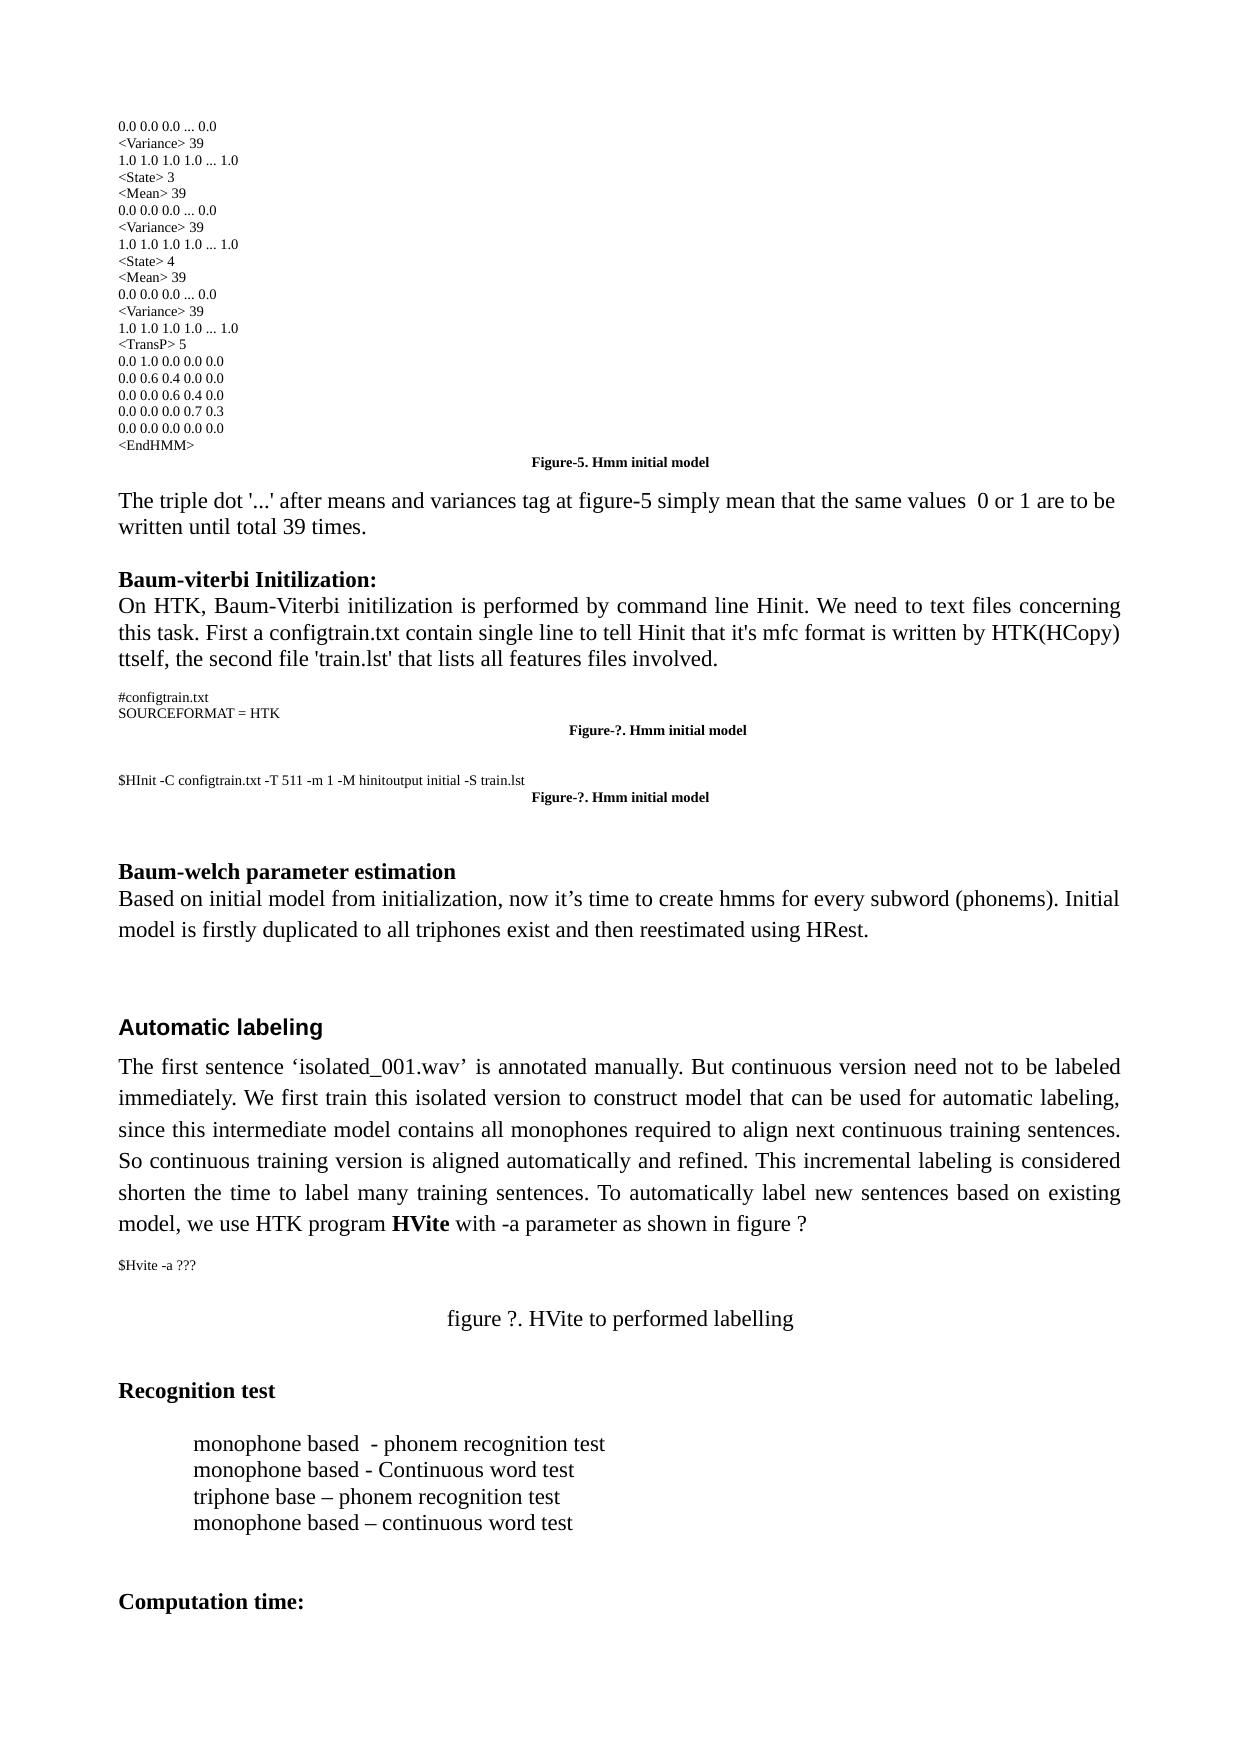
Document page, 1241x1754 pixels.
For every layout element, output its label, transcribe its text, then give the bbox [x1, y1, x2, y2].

text <State> 4 [118, 252, 1122, 269]
text Computation time: [118, 1588, 1122, 1615]
text 0.0 1.0 0.0 0.0 0.0 [118, 353, 1122, 370]
text Baum-welch parameter estimation [118, 858, 1122, 885]
text #configtrain.txt [118, 688, 1122, 705]
text Based on initial model from initialization, now it’s time to create hmms for every subword (phonems). Initial model is firstly duplicated to all triphones exist and then reestimated using HRest. [118, 885, 1122, 943]
text On HTK, Baum-Viterbi initilization is performed by command line Hinit. We need to text files concerning this task. First a configtrain.txt contain single line to tell Hinit that it's mfc format is written by HTK(HCopy) ttself, the second file 'train.lst' that lists all features files involved. [118, 592, 1122, 672]
text triphone base – phonem recognition test [118, 1483, 1122, 1509]
text 0.0 0.0 0.0 ... 0.0 [118, 286, 1122, 303]
text 1.0 1.0 1.0 1.0 ... 1.0 [118, 236, 1122, 252]
text The first sentence ‘isolated_001.wav’ is annotated manually. But continuous version need not to be labeled immediately. We first train this isolated version to construct model that can be used for automatic labeling, since this intermediate model contains all monophones required to align next continuous training sentences. So continuous training version is aligned automatically and refined. This incremental labeling is considered shorten the time to label many training sentences. To automatically label new sentences based on existing model, we use HTK program HVite with -a parameter as shown in figure ? [118, 1053, 1122, 1237]
text SOURCEFORMAT = HTK [118, 705, 1122, 722]
text <TransP> 5 [118, 336, 1122, 353]
text 0.0 0.0 0.0 0.7 0.3 [118, 403, 1122, 420]
text <Variance> 39 [118, 303, 1122, 319]
text $HInit -C configtrain.txt -T 511 -m 1 -M hinitoutput initial -S train.lst [118, 772, 1122, 789]
text monophone based – continuous word test [118, 1509, 1122, 1536]
text 0.0 0.0 0.0 ... 0.0 [118, 202, 1122, 219]
text <Mean> 39 [118, 185, 1122, 202]
text 0.0 0.6 0.4 0.0 0.0 [118, 370, 1122, 386]
text <Variance> 39 [118, 219, 1122, 236]
text The triple dot '...' after means and variances tag at figure-5 simply mean that the same values 0 or 1 are to be written until total 39 times. [118, 487, 1122, 540]
text 0.0 0.0 0.0 ... 0.0 [118, 118, 1122, 135]
text Recognition test [118, 1377, 1122, 1430]
text 0.0 0.0 0.6 0.4 0.0 [118, 386, 1122, 403]
text figure ?. HVite to performed labelling [118, 1273, 1122, 1331]
text Figure-?. Hmm initial model [118, 789, 1122, 806]
text 1.0 1.0 1.0 1.0 ... 1.0 [118, 152, 1122, 168]
text monophone based - phonem recognition test [118, 1430, 1122, 1457]
text $Hvite -a ??? [118, 1257, 1122, 1273]
subtitle Automatic labeling [118, 1014, 1122, 1040]
text <Mean> 39 [118, 269, 1122, 286]
text Figure-5. Hmm initial model [118, 453, 1122, 487]
text <Variance> 39 [118, 135, 1122, 152]
text 1.0 1.0 1.0 1.0 ... 1.0 [118, 319, 1122, 336]
text <State> 3 [118, 168, 1122, 185]
text 0.0 0.0 0.0 0.0 0.0 [118, 420, 1122, 437]
text Figure-?. Hmm initial model [118, 722, 1122, 739]
text <EndHMM> [118, 437, 1122, 453]
text monophone based - Continuous word test [118, 1457, 1122, 1483]
text Baum-viterbi Initilization: [118, 566, 1122, 592]
